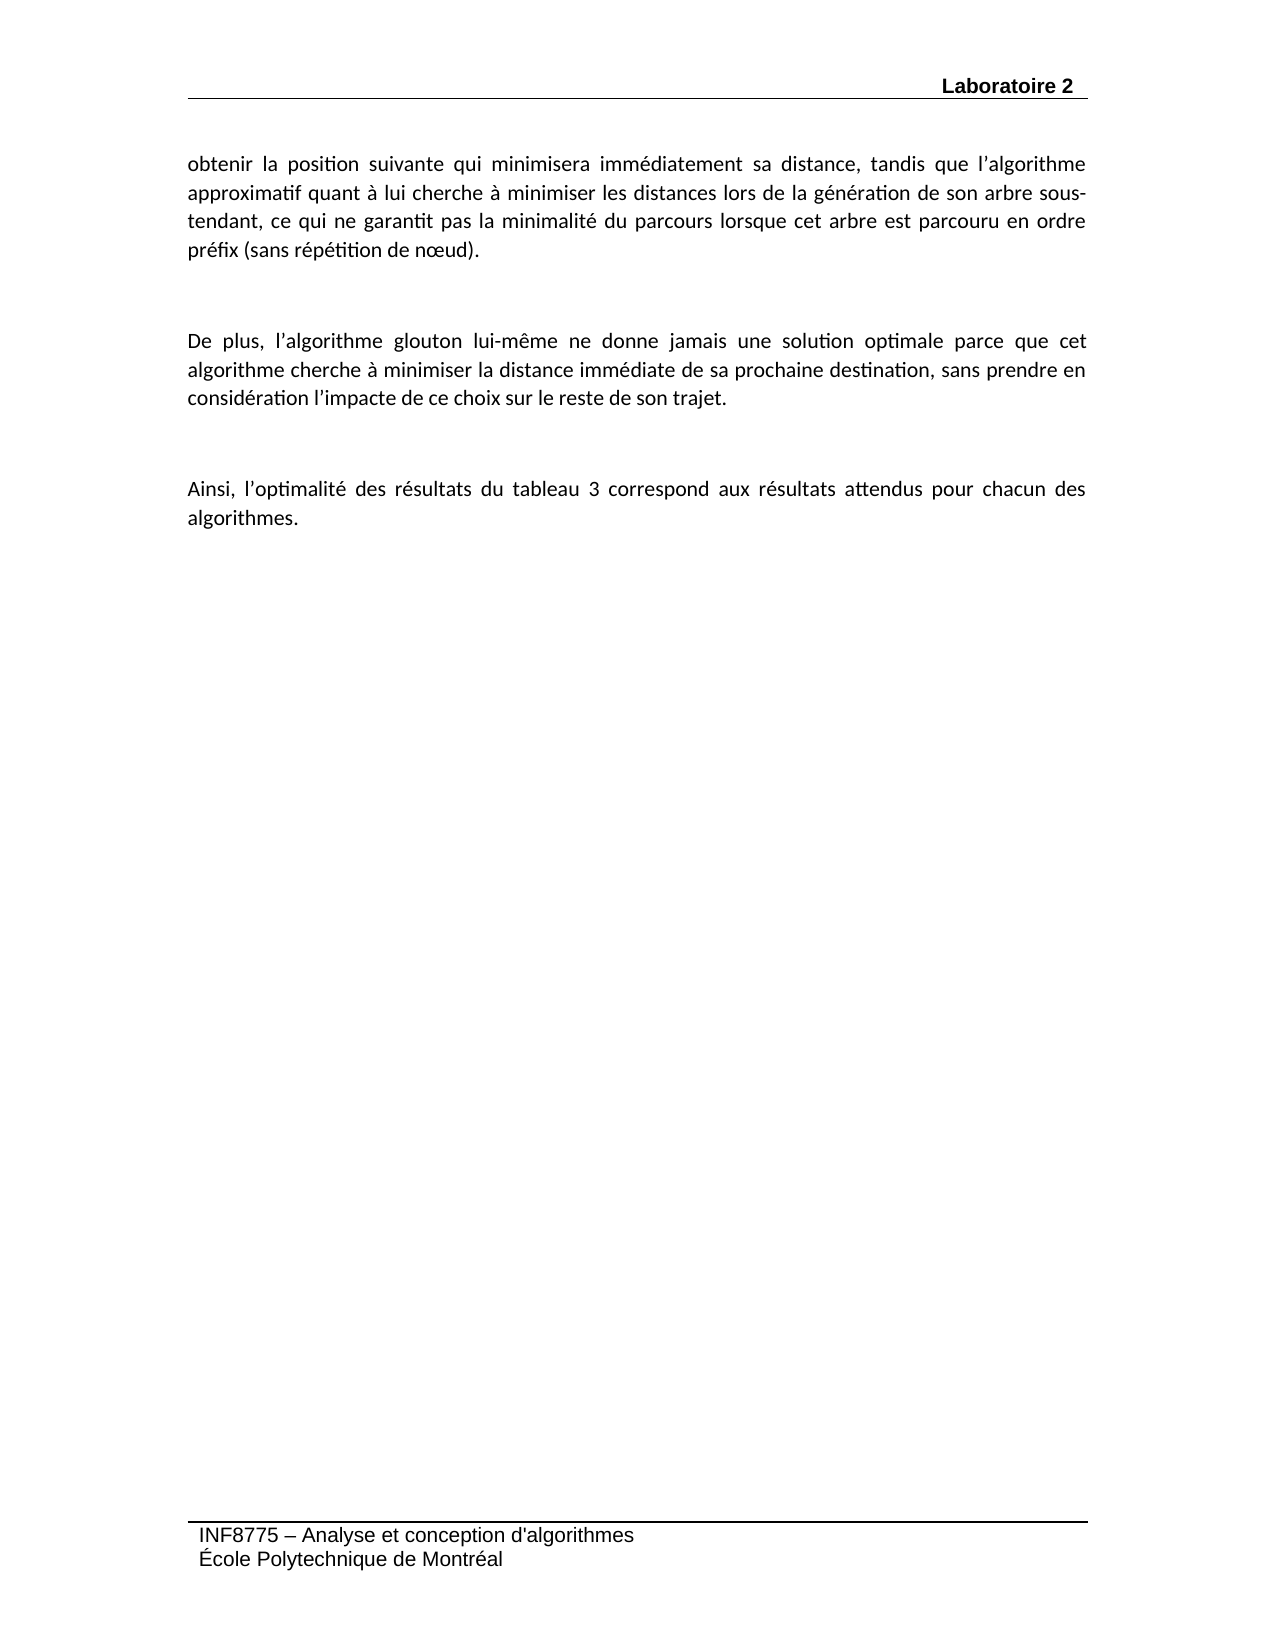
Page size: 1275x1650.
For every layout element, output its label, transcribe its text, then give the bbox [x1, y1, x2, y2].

text obtenir la position suivante qui minimisera immédiatement sa distance, tandis que l’algorithme approximatif quant à lui cherche à minimiser les distances lors de la génération de son arbre sous-tendant, ce qui ne garantit pas la minimalité du parcours lorsque cet arbre est parcouru en ordre préfix (sans répétition de nœud). [187, 150, 1087, 263]
text De plus, l’algorithme glouton lui-même ne donne jamais une solution optimale parce que cet algorithme cherche à minimiser la distance immédiate de sa prochaine destination, sans prendre en considération l’impacte de ce choix sur le reste de son trajet. [187, 327, 1087, 411]
text Ainsi, l’optimalité des résultats du tableau 3 correspond aux résultats attendus pour chacun des algorithmes. [187, 475, 1087, 531]
